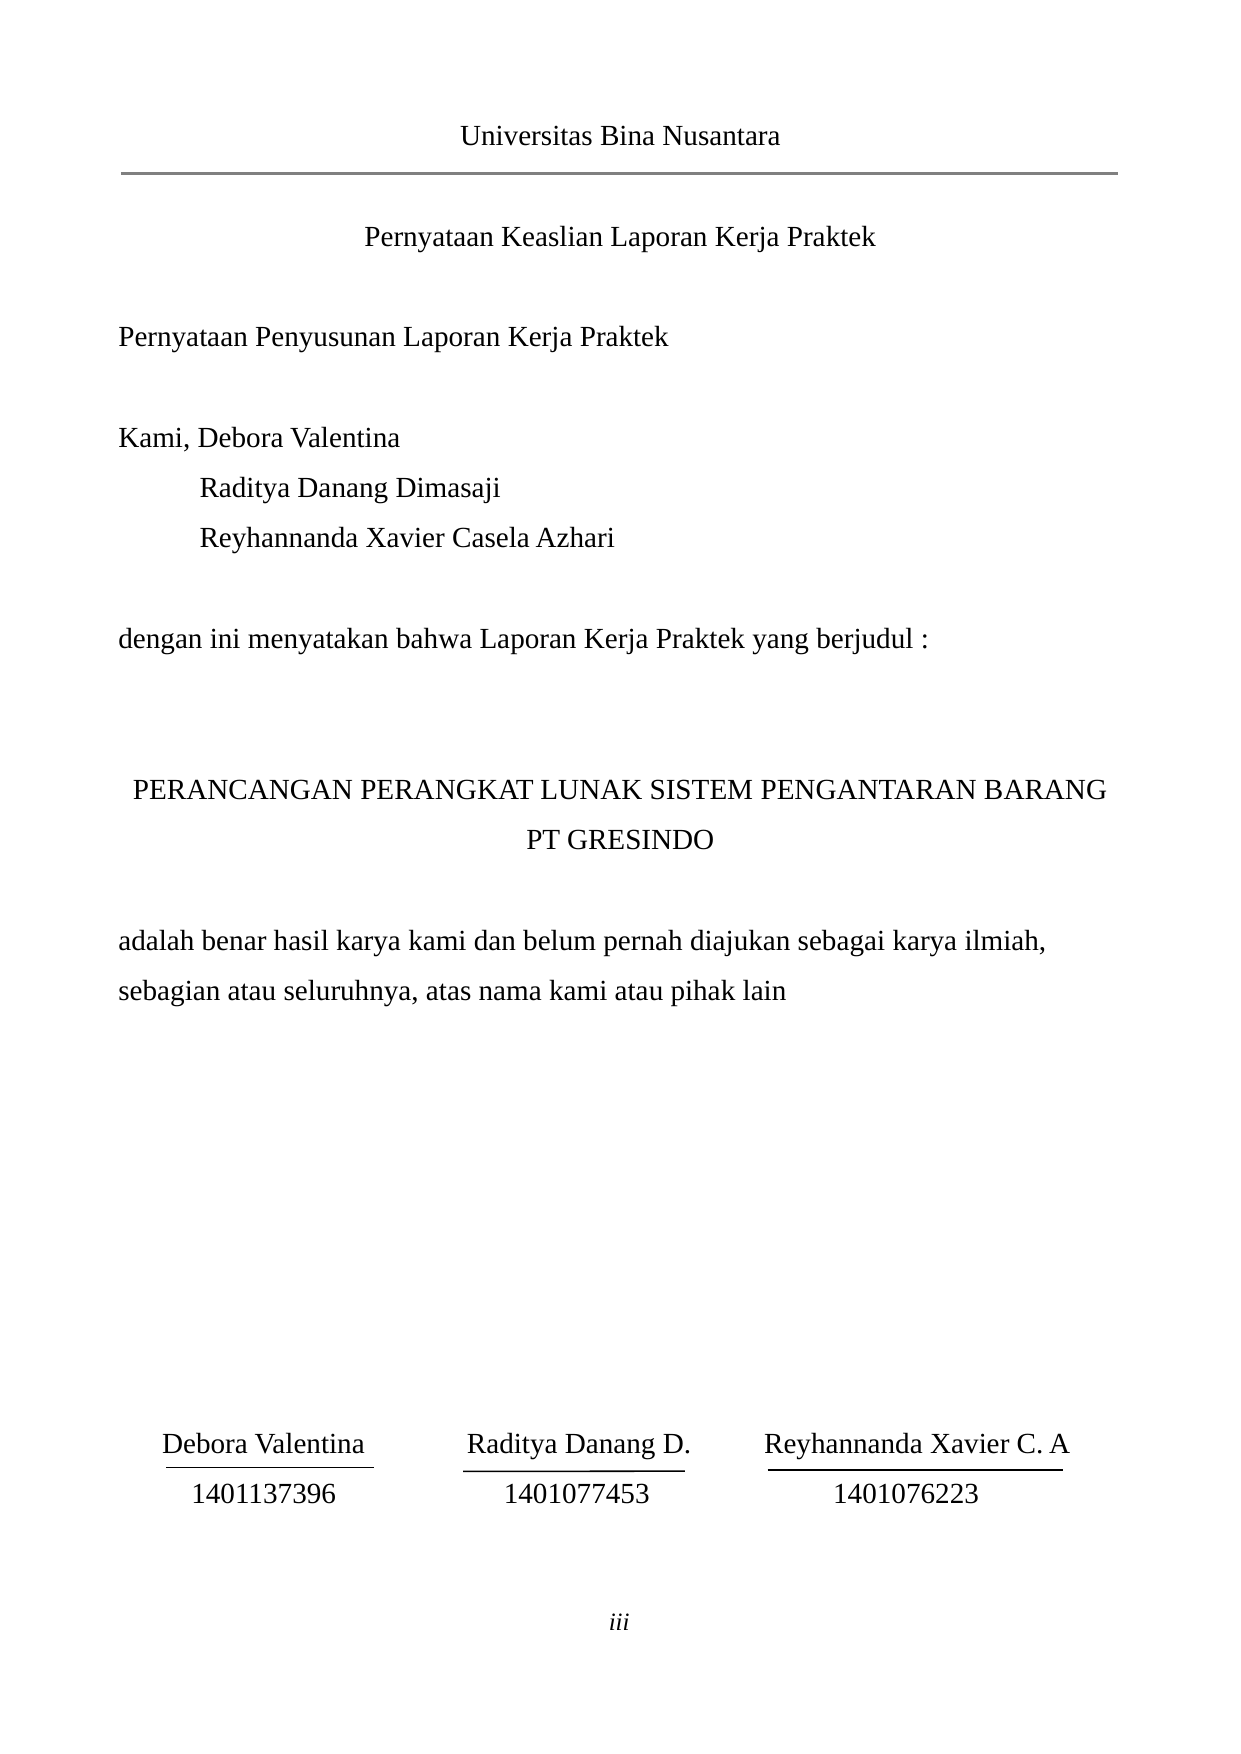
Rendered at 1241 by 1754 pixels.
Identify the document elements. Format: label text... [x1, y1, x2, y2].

text 1401137396 1401077453 1401076223 [118, 1477, 1122, 1510]
text Pernyataan Penyusunan Laporan Kerja Praktek [118, 319, 1122, 353]
text PERANCANGAN PERANGKAT LUNAK SISTEM PENGANTARAN BARANG PT GRESINDO [118, 772, 1122, 856]
text Reyhannanda Xavier Casela Azhari [118, 521, 1122, 554]
text Pernyataan Keaslian Laporan Kerja Praktek [118, 219, 1122, 252]
text Debora Valentina Raditya Danang D. Reyhannanda Xavier C. A [118, 1426, 1122, 1460]
text Universitas Bina Nusantara [118, 118, 1122, 152]
text Kami, Debora Valentina [118, 420, 1122, 453]
text dengan ini menyatakan bahwa Laporan Kerja Praktek yang berjudul : [118, 621, 1122, 655]
text Raditya Danang Dimasaji [118, 470, 1122, 504]
text adalah benar hasil karya kami dan belum pernah diajukan sebagai karya ilmiah, sebagian atau seluruhnya, atas nama kami atau pihak lain [118, 923, 1122, 1007]
